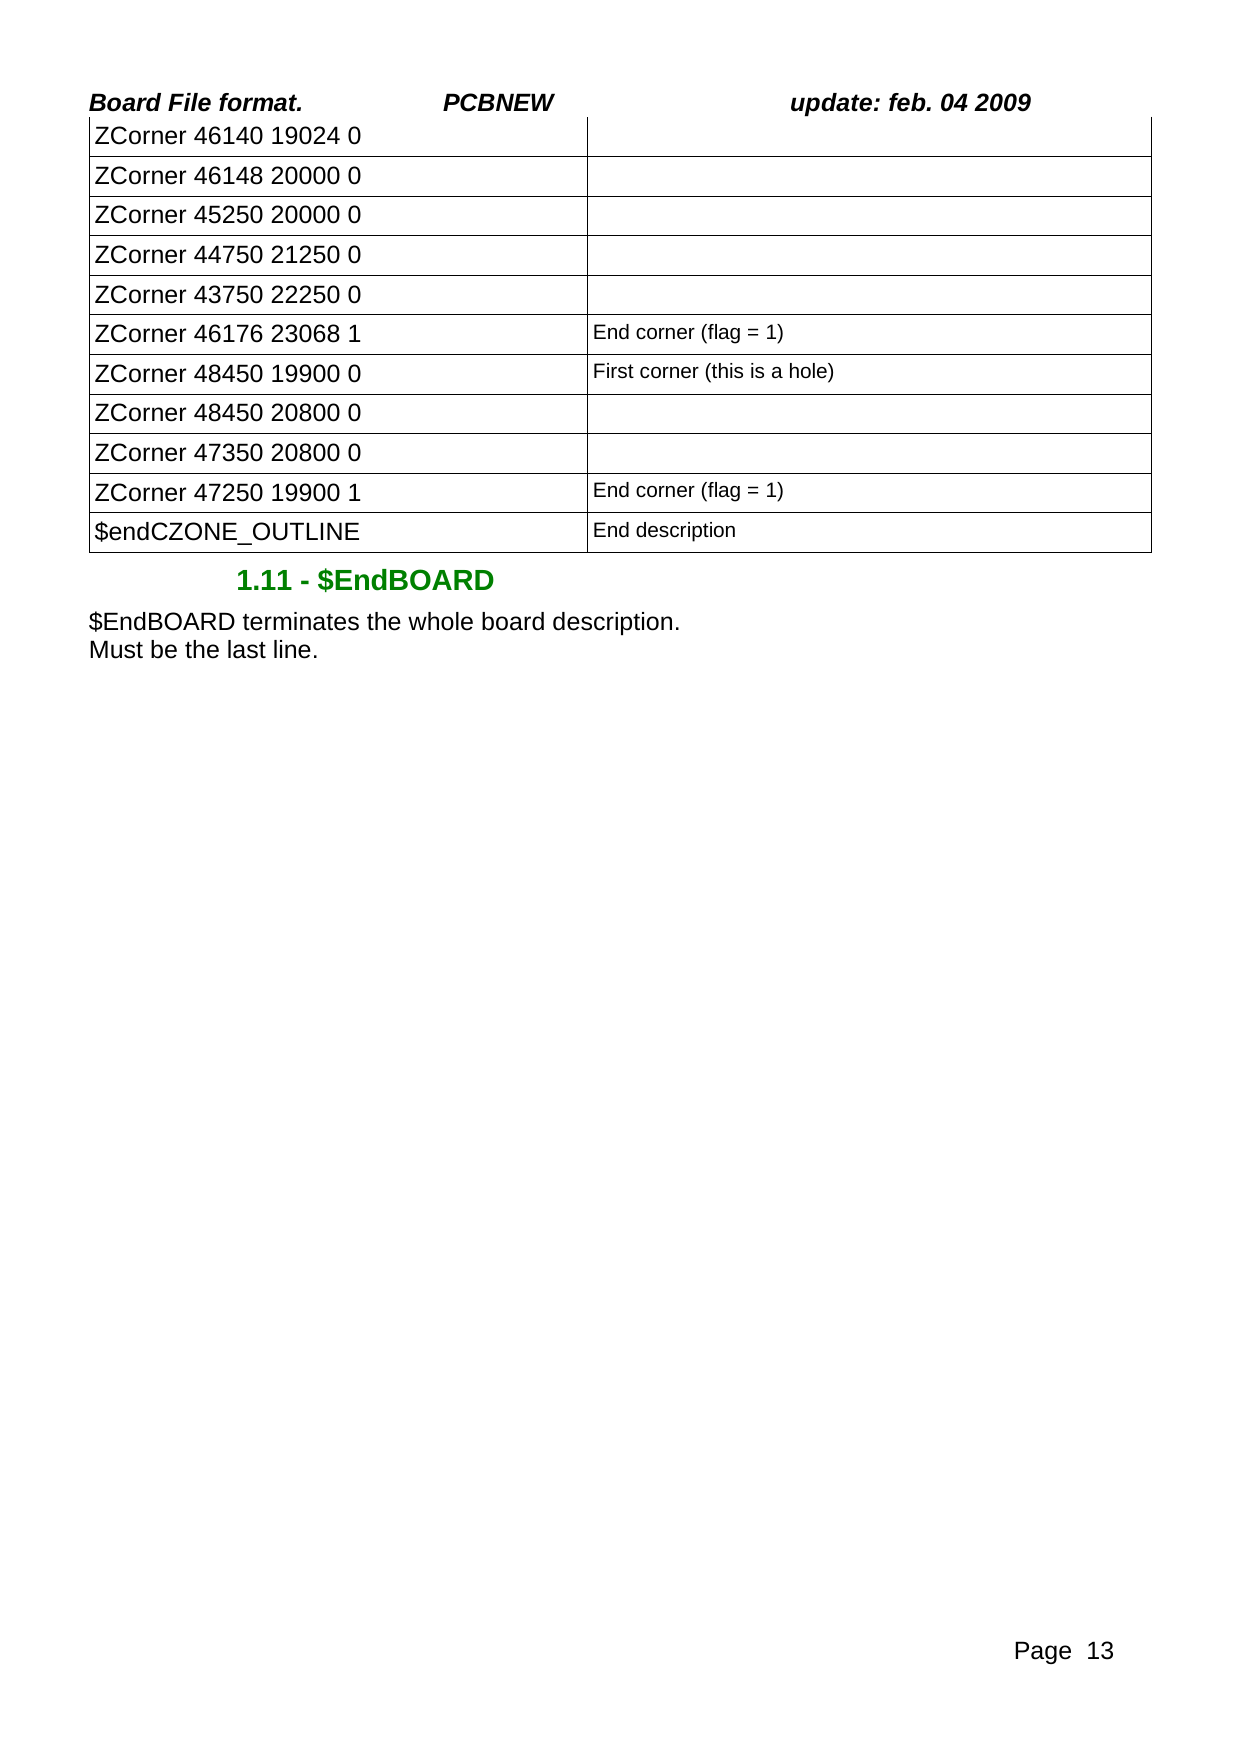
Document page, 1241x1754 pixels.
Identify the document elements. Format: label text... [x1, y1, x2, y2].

table_cell ZCorner 46148 20000 0 [90, 157, 587, 196]
table_cell [588, 395, 1151, 433]
table_cell [588, 117, 1151, 156]
table_cell ZCorner 43750 22250 0 [90, 276, 587, 314]
table_cell End description [588, 513, 1151, 552]
table_cell ZCorner 47250 19900 1 [90, 474, 587, 512]
table_cell ZCorner 45250 20000 0 [90, 197, 587, 235]
table_cell ZCorner 48450 20800 0 [90, 395, 587, 433]
subtitle $EndBOARD [162, 564, 1152, 596]
table_cell ZCorner 46140 19024 0 [90, 117, 587, 156]
table_cell ZCorner 46176 23068 1 [90, 315, 587, 354]
table_cell [588, 434, 1151, 473]
table_cell End corner (flag = 1) [588, 315, 1151, 354]
table_cell [588, 197, 1151, 235]
table_cell ZCorner 48450 19900 0 [90, 355, 587, 394]
table_cell First corner (this is a hole) [588, 355, 1151, 394]
table_cell [588, 157, 1151, 196]
table_cell $endCZONE_OUTLINE [90, 513, 587, 552]
table_cell [588, 236, 1151, 275]
text Must be the last line. [88, 636, 1152, 664]
table_cell End corner (flag = 1) [588, 474, 1151, 512]
text $EndBOARD terminates the whole board description. [88, 608, 1152, 636]
table_cell [588, 276, 1151, 314]
table_cell ZCorner 47350 20800 0 [90, 434, 587, 473]
table_cell ZCorner 44750 21250 0 [90, 236, 587, 275]
